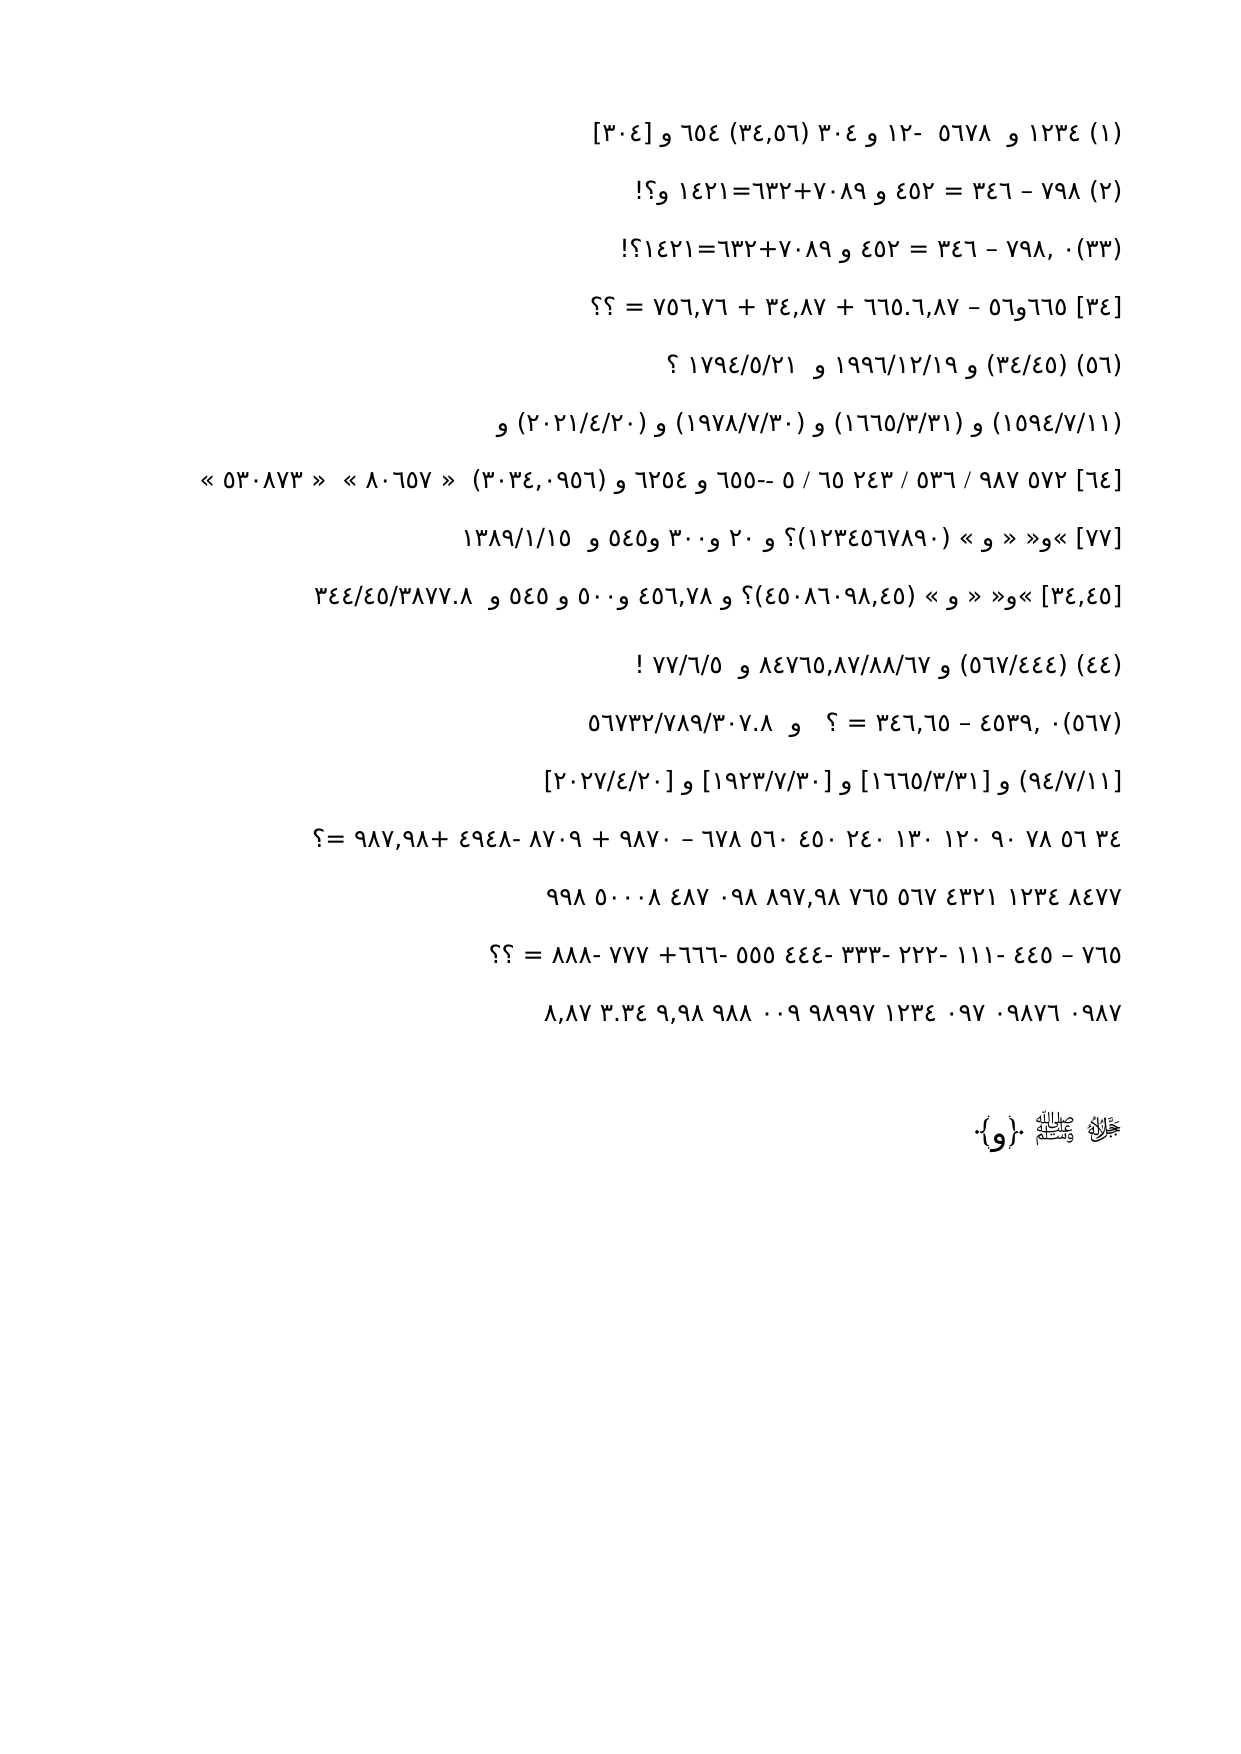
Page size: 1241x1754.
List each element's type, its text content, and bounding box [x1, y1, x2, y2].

text [٦٤] ‫‪-‬‬ ‫‪٥‬‬ ‫‪/‬‬ ‫‪٦٥ ‫‪٢٤٣‬‬ ‫‪/‬‬ ‫‪٥٣‬‬‬‬‫‪٦‬‬ ‫‪/‬‬ ‫‪٥٧ ٩٨٧‬‬٢-٦٥٥ و ٦٢٥٤ و (٣٠٣٤,٠٩٥٦) « ٨٠٦٥٧ » « ٥٣٠٨٧٣ » [118, 466, 1122, 495]
text (٣٣)٠ ,٧٩٨ – ٣٤٦ = ٤٥٢ و ٧٠٨٩+٦٣٢=١٤٢١؟! [118, 234, 1122, 263]
text ٣٤ ٥٦ ٧٨ ٩٠ ١٢٠ ١٣٠ ٢٤٠ ٤٥٠ ٥٦٠ ٦٧٨ – ٩٨٧٠ + ٨٧٠٩ -٤٩٤٨ +٩٨٧,٩٨ =؟ [118, 824, 1122, 853]
text (٥٦٧)٠ ,٤٥٣٩ – ٣٤٦,٦٥ = ؟ و ٥٦٧٣٢/٧٨٩/٣٠٧.٨ [118, 708, 1122, 737]
text (٢) ٧٩٨ – ٣٤٦ = ٤٥٢ و ٧٠٨٩+٦٣٢=١٤٢١ و؟! [118, 176, 1122, 205]
text [٣٤] ٦٦٥و٥٦ – ٦٦٥.٦,٨٧ + ٣٤,٨٧ + ٧٥٦,٧٦ = ؟؟ [118, 292, 1122, 321]
text ٧٦٥ – ٤٤٥ -١١١ -٢٢٢ -٣٣٣ -٤٤٤ ٥٥٥ -٦٦٦+ ٧٧٧ -٨٨٨ = ؟؟ [118, 940, 1122, 969]
text (١) ١٢٣٤ و ٥٦٧٨ -١٢ و ٣٠٤ (٣٤,٥٦) ٦٥٤ و [٣٠٤] [118, 118, 1122, 147]
text ٠٩٨٧ ٠٩٨٧٦ ٠٩٧ ١٢٣٤ ٩٨٩٩٧ ٠٠٩ ٩٨٨ ٩,٩٨ ٣.٣٤ ٨,٨٧ [118, 998, 1122, 1027]
text (٥٦) (٣٤/٤٥) و ١٩٩٦/١٢/١٩ و ١٧٩٤/٥/٢١ ؟ [118, 350, 1122, 379]
text ﷻ ﷺ ﴿و﴾ [118, 1113, 1122, 1152]
text (١٥٩٤/٧/١١) و (١٦٦٥/٣/٣١) و (١٩٧٨/٧/٣٠) و (٢٠٢١/٤/٢٠) و [118, 408, 1122, 437]
text [٣٤,٤٥] »و« « و » (٤٥٠٨٦٠٩٨,٤٥)؟ و ٤٥٦,٧٨ و٥٠٠ و ٥٤٥ و ٣٤٤/٤٥/٣٨٧٧.٨ [118, 582, 1122, 611]
text (٤٤) (٥٦٧/٤٤٤) و ٨٤٧٦٥,٨٧/٨٨/٦٧ و ٧٧/٦/٥ ! [118, 650, 1122, 679]
text [٩٤/٧/١١) و [١٦٦٥/٣/٣١] و [١٩٢٣/٧/٣٠] و [٢٠٢٧/٤/٢٠] [118, 766, 1122, 795]
text ٨٤٧٧ ١٢٣٤ ٤٣٢١ ٥٦٧ ٧٦٥ ٨٩٧,٩٨ ٠٩٨ ٤٨٧ ٥٠٠٠٨ ٩٩٨ [118, 882, 1122, 911]
text [٧٧] »و« « و » (١٢٣٤٥٦٧٨٩٠)؟ و ٢٠ و٣٠٠ و٥٤٥ و ١٣٨٩/١/١٥ [118, 524, 1122, 553]
